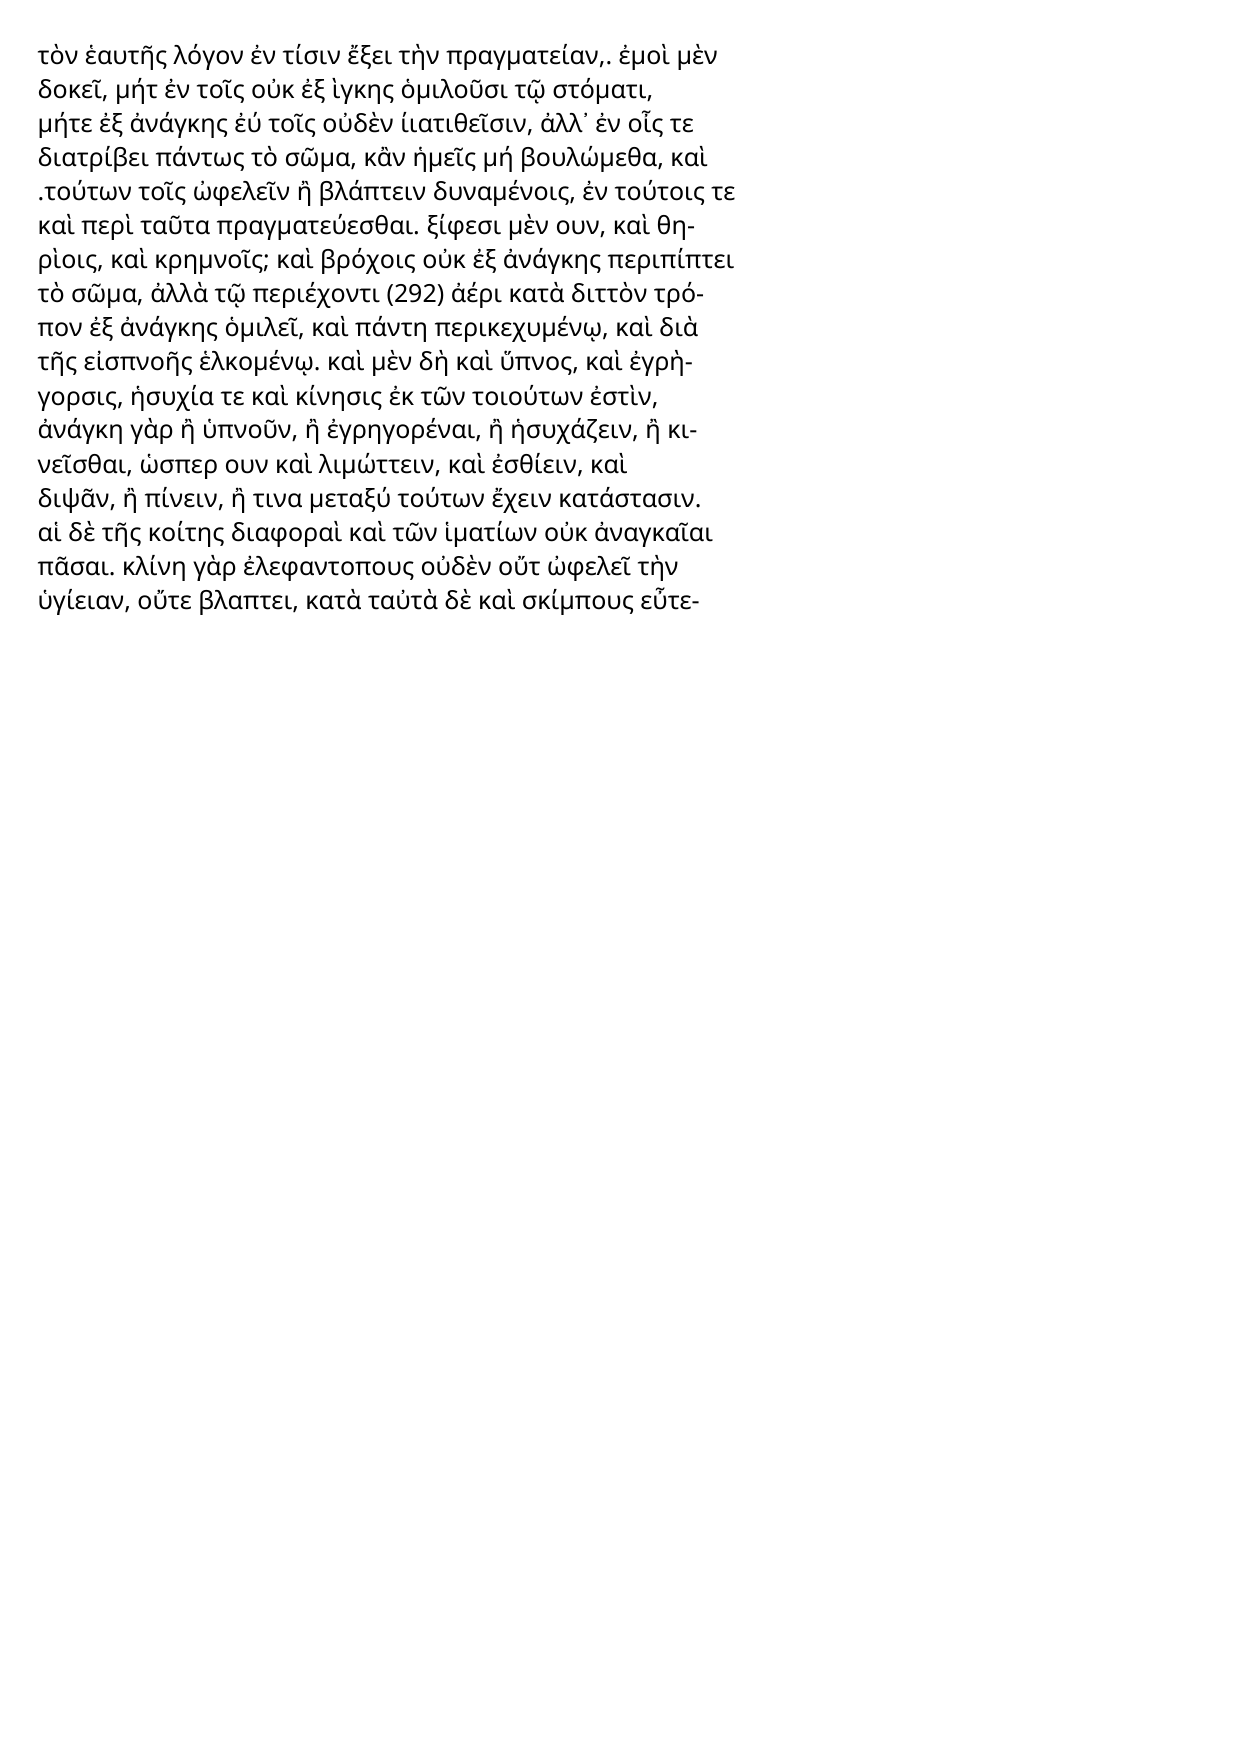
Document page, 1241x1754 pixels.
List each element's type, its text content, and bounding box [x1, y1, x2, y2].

text τὸν ἑαυτῆς λόγον ἐν τίσιν ἔξει τὴν πραγματείαν,. ἐμοὶ μὲν δοκεῖ, μήτ ἐν τοῖς οὐκ ἐξ ὶγκης ὁμιλοῦσι τῷ στόματι, μήτε ἐξ ἀνάγκης ἐύ τοῖς οὐδὲν ίιατιθεῖσιν, ἀλλ᾽ ἐν οἶς τε διατρίβει πάντως τὸ σῶμα, κἂν ἡμεῖς μή βουλώμεθα, καὶ .τούτων τοῖς ὠφελεῖν ἢ βλάπτειν δυναμένοις, ἐν τούτοις τε καὶ περὶ ταῦτα πραγματεύεσθαι. ξίφεσι μὲν ουν, καὶ θη- ρὶοις, καὶ κρημνοῖς; καὶ βρόχοις οὐκ ἐξ ἀνάγκης περιπίπτει τὸ σῶμα, ἀλλὰ τῷ περιέχοντι (292) ἀέρι κατὰ διττὸν τρό- πον ἐξ ἀνάγκης ὁμιλεῖ, καὶ πάντη περικεχυμένῳ, καὶ διὰ τῆς εἰσπνοῆς ἑλκομένῳ. καὶ μὲν δὴ καὶ ὕπνος, καὶ ἐγρὴ- γορσις, ἡσυχία τε καὶ κίνησις ἐκ τῶν τοιούτων ἐστὶν, ἀνάγκη γὰρ ἢ ὑπνοῦν, ἢ ἐγρηγορέναι, ἢ ἡσυχάζειν, ἢ κι- νεῖσθαι, ὡσπερ ουν καὶ λιμώττειν, καὶ ἐσθίειν, καὶ διψᾶν, ἢ πίνειν, ἢ τινα μεταξύ τούτων ἔχειν κατάστασιν. αἱ δὲ τῆς κοίτης διαφοραὶ καὶ τῶν ἱματίων οὐκ ἀναγκαῖαι πᾶσαι. κλίνη γὰρ ἐλεφαντοπους οὐδὲν οὔτ ὠφελεῖ τὴν ὑγίειαν, οὔτε βλαπτει, κατὰ ταὐτὰ δὲ καὶ σκίμπους εὖτε- [37, 37, 1203, 617]
